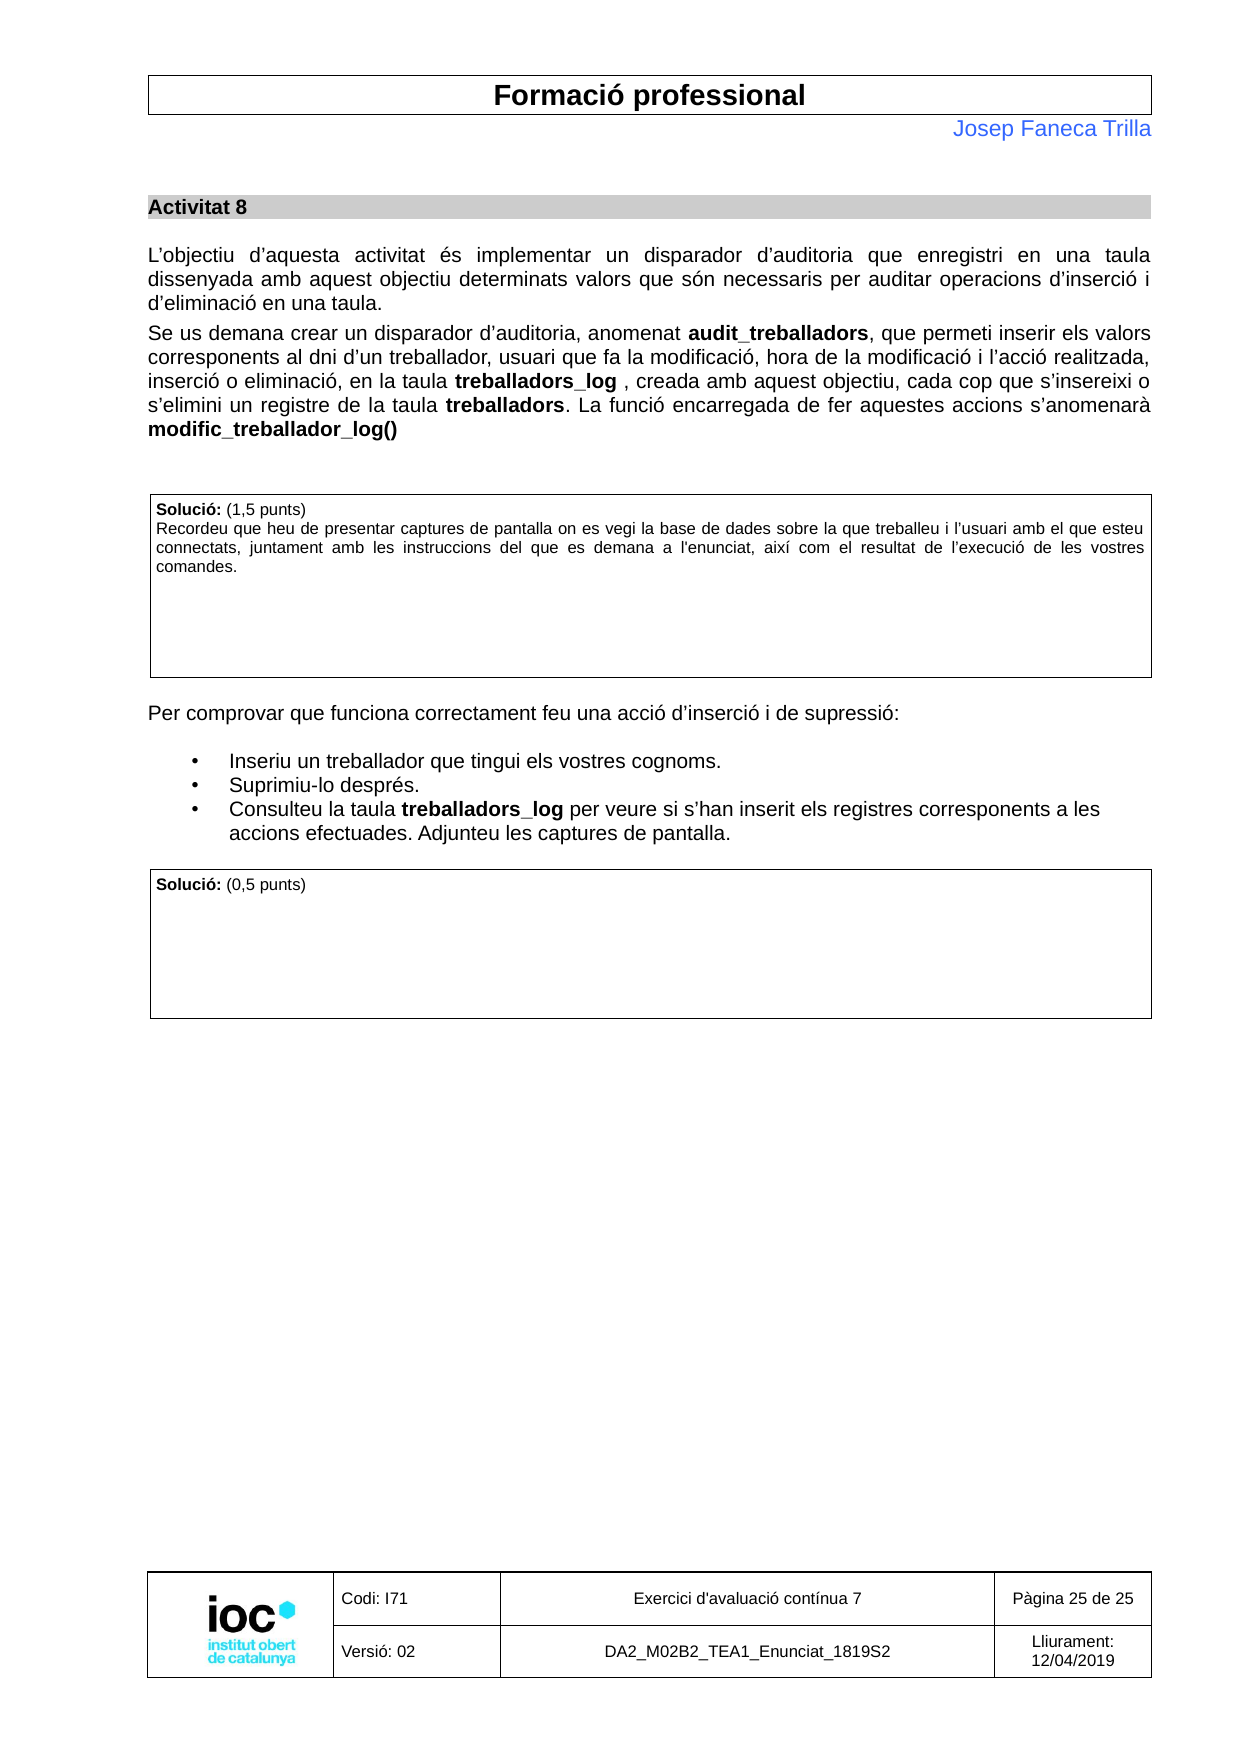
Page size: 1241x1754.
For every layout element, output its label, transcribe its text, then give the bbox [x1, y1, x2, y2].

text Activitat 8 [148, 195, 1151, 219]
list Consulteu la taula treballadors_log per veure si s’han inserit els registres corresponents a les accions efectuades. Adjunteu les captures de pantalla. [191, 797, 1151, 845]
text Per comprovar que funciona correctament feu una acció d’inserció i de supressió: [148, 701, 1151, 725]
text L’objectiu d’aquesta activitat és implementar un disparador d’auditoria que enregistri en una taula dissenyada amb aquest objectiu determinats valors que són necessaris per auditar operacions d’inserció i d’eliminació en una taula. [148, 243, 1151, 315]
picture [195, 1581, 309, 1677]
list Suprimiu-lo després. [191, 773, 1151, 797]
list Inseriu un treballador que tingui els vostres cognoms. [191, 749, 1151, 773]
text Se us demana crear un disparador d’auditoria, anomenat audit_treballadors, que permeti inserir els valors corresponents al dni d’un treballador, usuari que fa la modificació, hora de la modificació i l’acció realitzada, inserció o eliminació, en la taula treballadors_log , creada amb aquest objectiu, cada cop que s’insereixi o s’elimini un registre de la taula treballadors. La funció encarregada de fer aquestes accions s’anomenarà modific_treballador_log() [148, 321, 1151, 440]
table_header Solució: (1,5 punts) Recordeu que heu de presentar captures de pantalla on es vegi la base de dades sobre la que treballeu i l’usuari amb el que esteu connectats, juntament amb les instruccions del que es demana a l'enunciat, així com el resultat de l’execució de les vostres comandes. [151, 495, 1151, 677]
table_header Solució: (0,5 punts) [151, 870, 1151, 1018]
